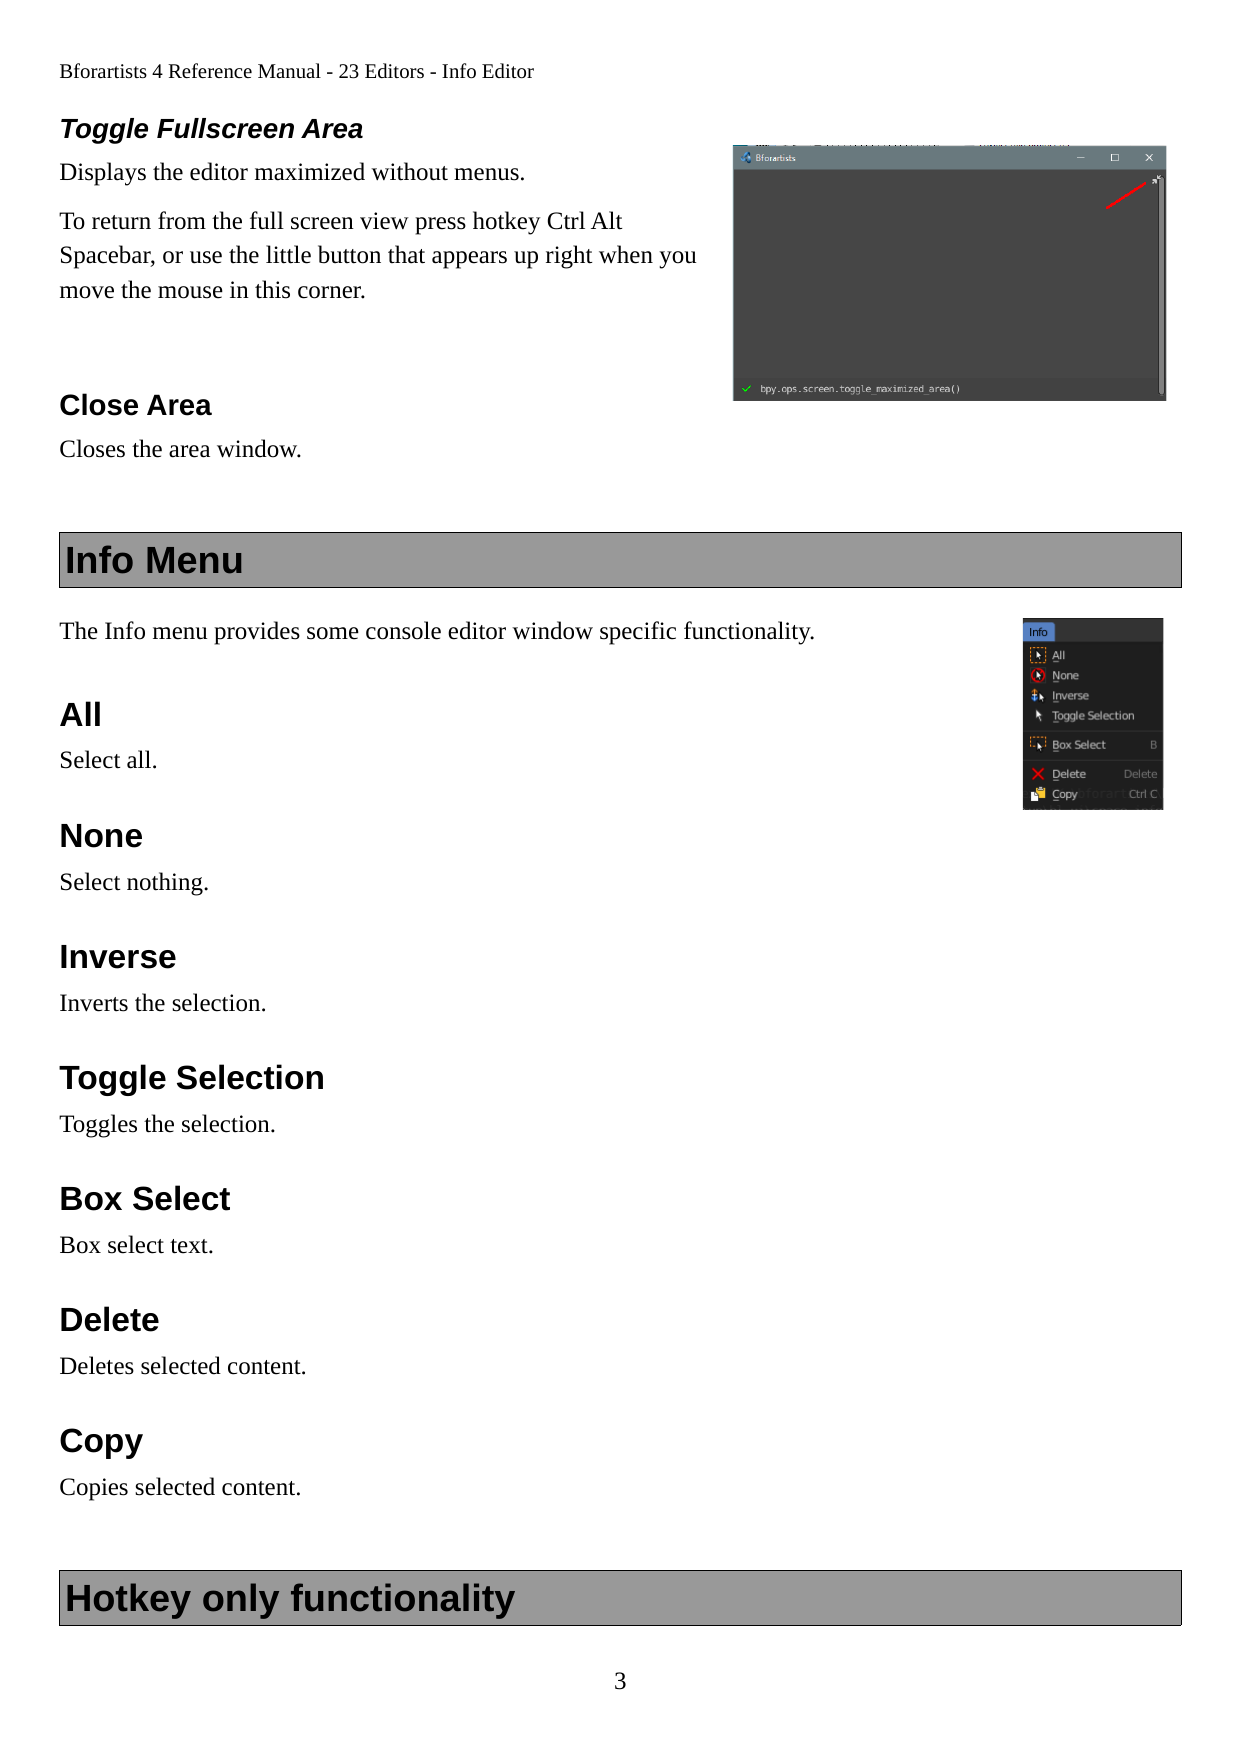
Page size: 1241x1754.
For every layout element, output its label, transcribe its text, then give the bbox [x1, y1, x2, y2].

picture [1022, 618, 1164, 810]
subtitle Toggle Fullscreen Area [59, 113, 1181, 144]
subtitle [1164, 694, 1181, 733]
subtitle Close Area [59, 388, 1181, 421]
text Copies selected content. [59, 1472, 1181, 1501]
subtitle Box Select [59, 1179, 1181, 1217]
picture [732, 145, 1167, 401]
subtitle Toggle Selection [59, 1058, 1181, 1096]
text Inverts the selection. [59, 988, 1181, 1016]
subtitle All [59, 694, 1022, 733]
text Displays the editor maximized without menus. [59, 157, 732, 186]
text [1164, 746, 1181, 774]
text Select all. [59, 746, 1022, 774]
subtitle None [59, 816, 1181, 854]
text Closes the area window. [59, 434, 1181, 463]
text The Info menu provides some console editor window specific functionality. [59, 616, 1181, 645]
table_header Hotkey only functionality [60, 1571, 1181, 1625]
table_header Info Menu [60, 533, 1181, 587]
subtitle Inverse [59, 937, 1181, 975]
subtitle Delete [59, 1300, 1181, 1338]
text Toggles the selection. [59, 1109, 1181, 1137]
text Box select text. [59, 1230, 1181, 1258]
text Select nothing. [59, 867, 1181, 895]
subtitle Copy [59, 1421, 1181, 1459]
text To return from the full screen view press hotkey Ctrl Alt Spacebar, or use the little button that appears up right when you move the mouse in this corner. [59, 206, 732, 304]
text Deletes selected content. [59, 1351, 1181, 1379]
